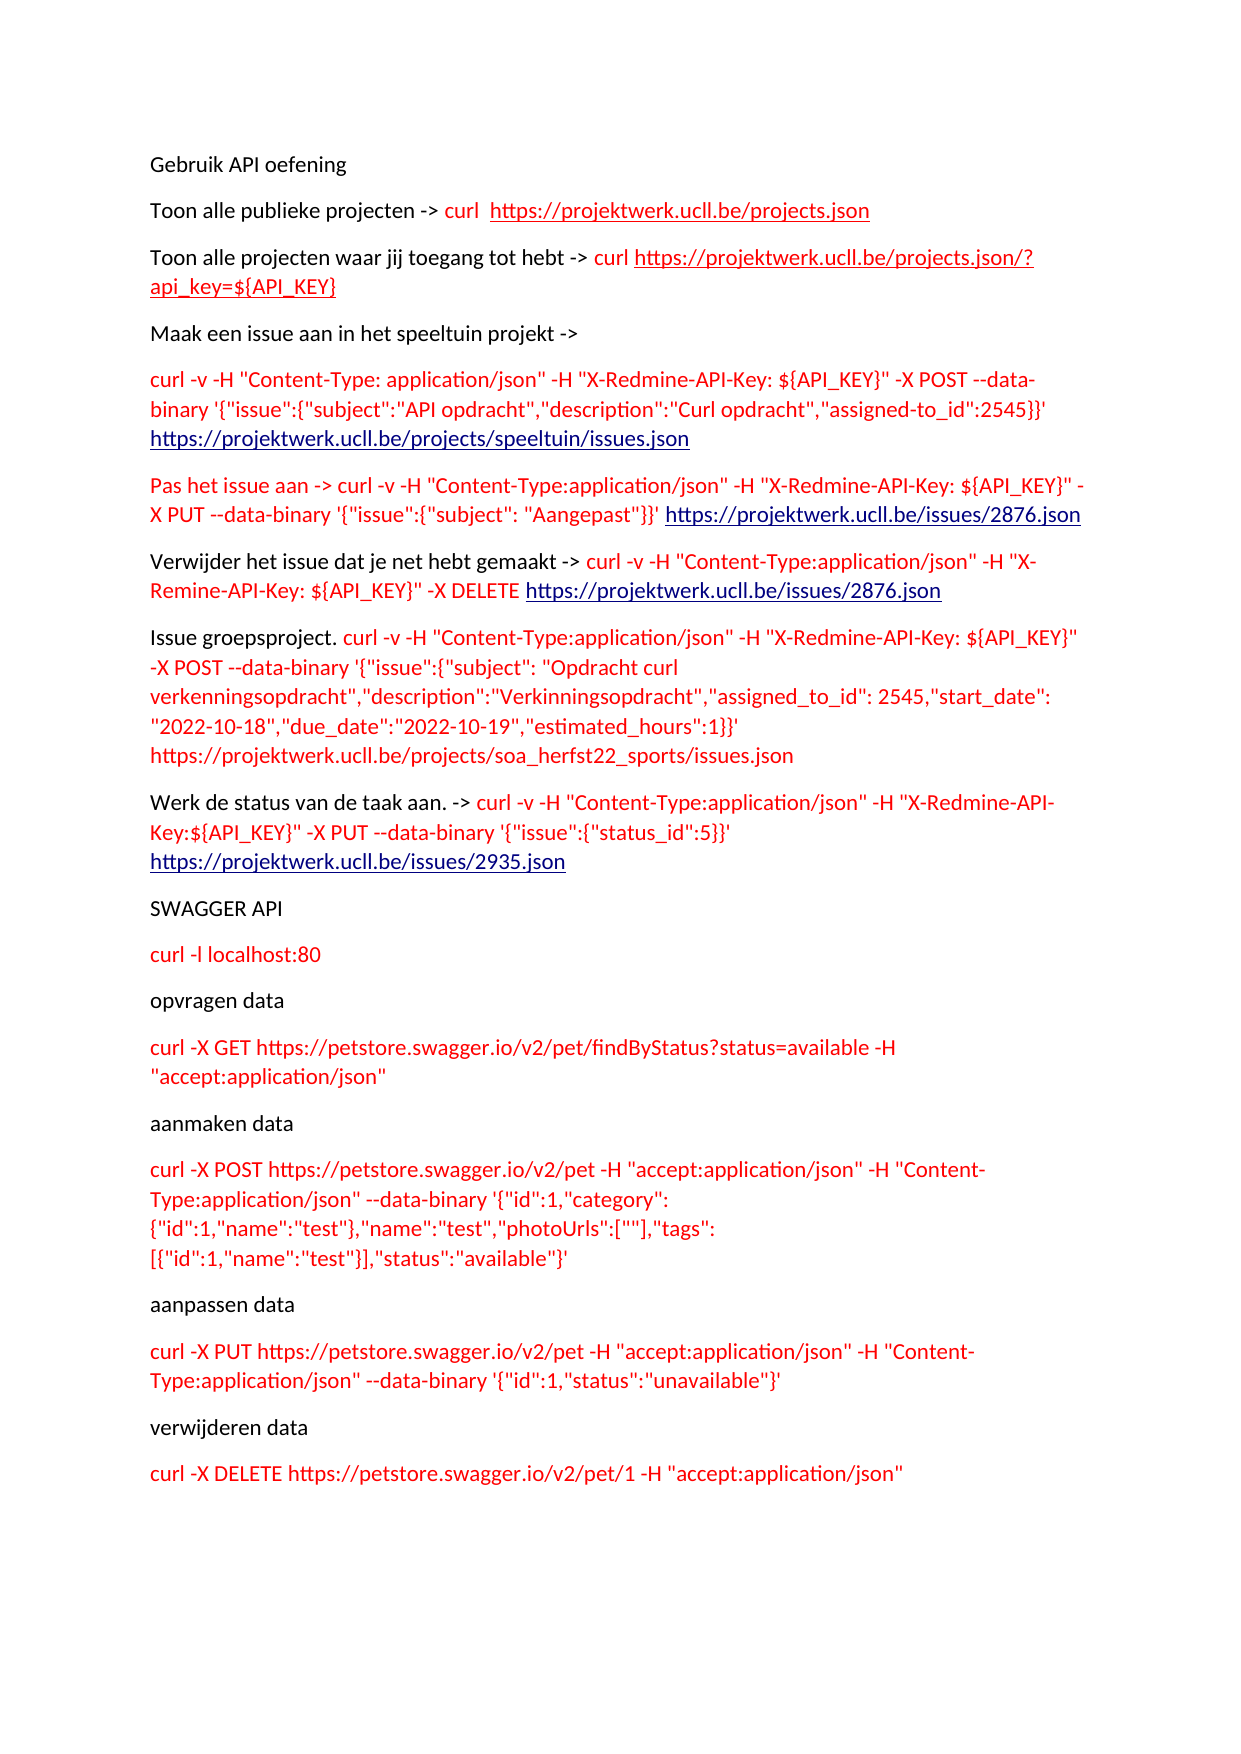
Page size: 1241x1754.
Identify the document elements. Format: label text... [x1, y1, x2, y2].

text Toon alle publieke projecten -> curl https://projektwerk.ucll.be/projects.json [150, 196, 1090, 224]
text Maak een issue aan in het speeltuin projekt -> [150, 319, 1090, 347]
text curl -v -H "Content-Type: application/json" -H "X-Redmine-API-Key: ${API_KEY}" -X POST --data-binary '{"issue":{"subject":"API opdracht","description":"Curl opdracht","assigned-to_id":2545}}' https://projektwerk.ucll.be/projects/speeltuin/issues.json [150, 365, 1090, 452]
text aanmaken data [150, 1109, 1090, 1137]
text Verwijder het issue dat je net hebt gemaakt -> curl -v -H "Content-Type:application/json" -H "X-Remine-API-Key: ${API_KEY}" -X DELETE https://projektwerk.ucll.be/issues/2876.json [150, 547, 1090, 604]
text curl -l localhost:80 [150, 940, 1090, 968]
text curl -X DELETE https://petstore.swagger.io/v2/pet/1 -H "accept:application/json" [150, 1459, 1090, 1487]
text Gebruik API oefening [150, 150, 1090, 178]
text Issue groepsproject. curl -v -H "Content-Type:application/json" -H "X-Redmine-API-Key: ${API_KEY}" -X POST --data-binary '{"issue":{"subject": "Opdracht curl verkenningsopdracht","description":"Verkinningsopdracht","assigned_to_id": 2545,"start_date": "2022-10-18","due_date":"2022-10-19","estimated_hours":1}}' https://projektwerk.ucll.be/projects/soa_herfst22_sports/issues.json [150, 623, 1090, 770]
text verwijderen data [150, 1413, 1090, 1441]
text Toon alle projecten waar jij toegang tot hebt -> curl https://projektwerk.ucll.be/projects.json/?api_key=${API_KEY} [150, 243, 1090, 300]
text aanpassen data [150, 1291, 1090, 1319]
text SWAGGER API [150, 894, 1090, 922]
text Pas het issue aan -> curl -v -H "Content-Type:application/json" -H "X-Redmine-API-Key: ${API_KEY}" -X PUT --data-binary '{"issue":{"subject": "Aangepast"}}' https://projektwerk.ucll.be/issues/2876.json [150, 471, 1090, 528]
text opvragen data [150, 986, 1090, 1014]
text curl -X POST https://petstore.swagger.io/v2/pet -H "accept:application/json" -H "Content-Type:application/json" --data-binary '{"id":1,"category":{"id":1,"name":"test"},"name":"test","photoUrls":[""],"tags":[{"id":1,"name":"test"}],"status":"available"}' [150, 1155, 1090, 1272]
text curl -X GET https://petstore.swagger.io/v2/pet/findByStatus?status=available -H "accept:application/json" [150, 1033, 1090, 1091]
text curl -X PUT https://petstore.swagger.io/v2/pet -H "accept:application/json" -H "Content-Type:application/json" --data-binary '{"id":1,"status":"unavailable"}' [150, 1337, 1090, 1395]
text Werk de status van de taak aan. -> curl -v -H "Content-Type:application/json" -H "X-Redmine-API-Key:${API_KEY}" -X PUT --data-binary '{"issue":{"status_id":5}}' https://projektwerk.ucll.be/issues/2935.json [150, 788, 1090, 875]
